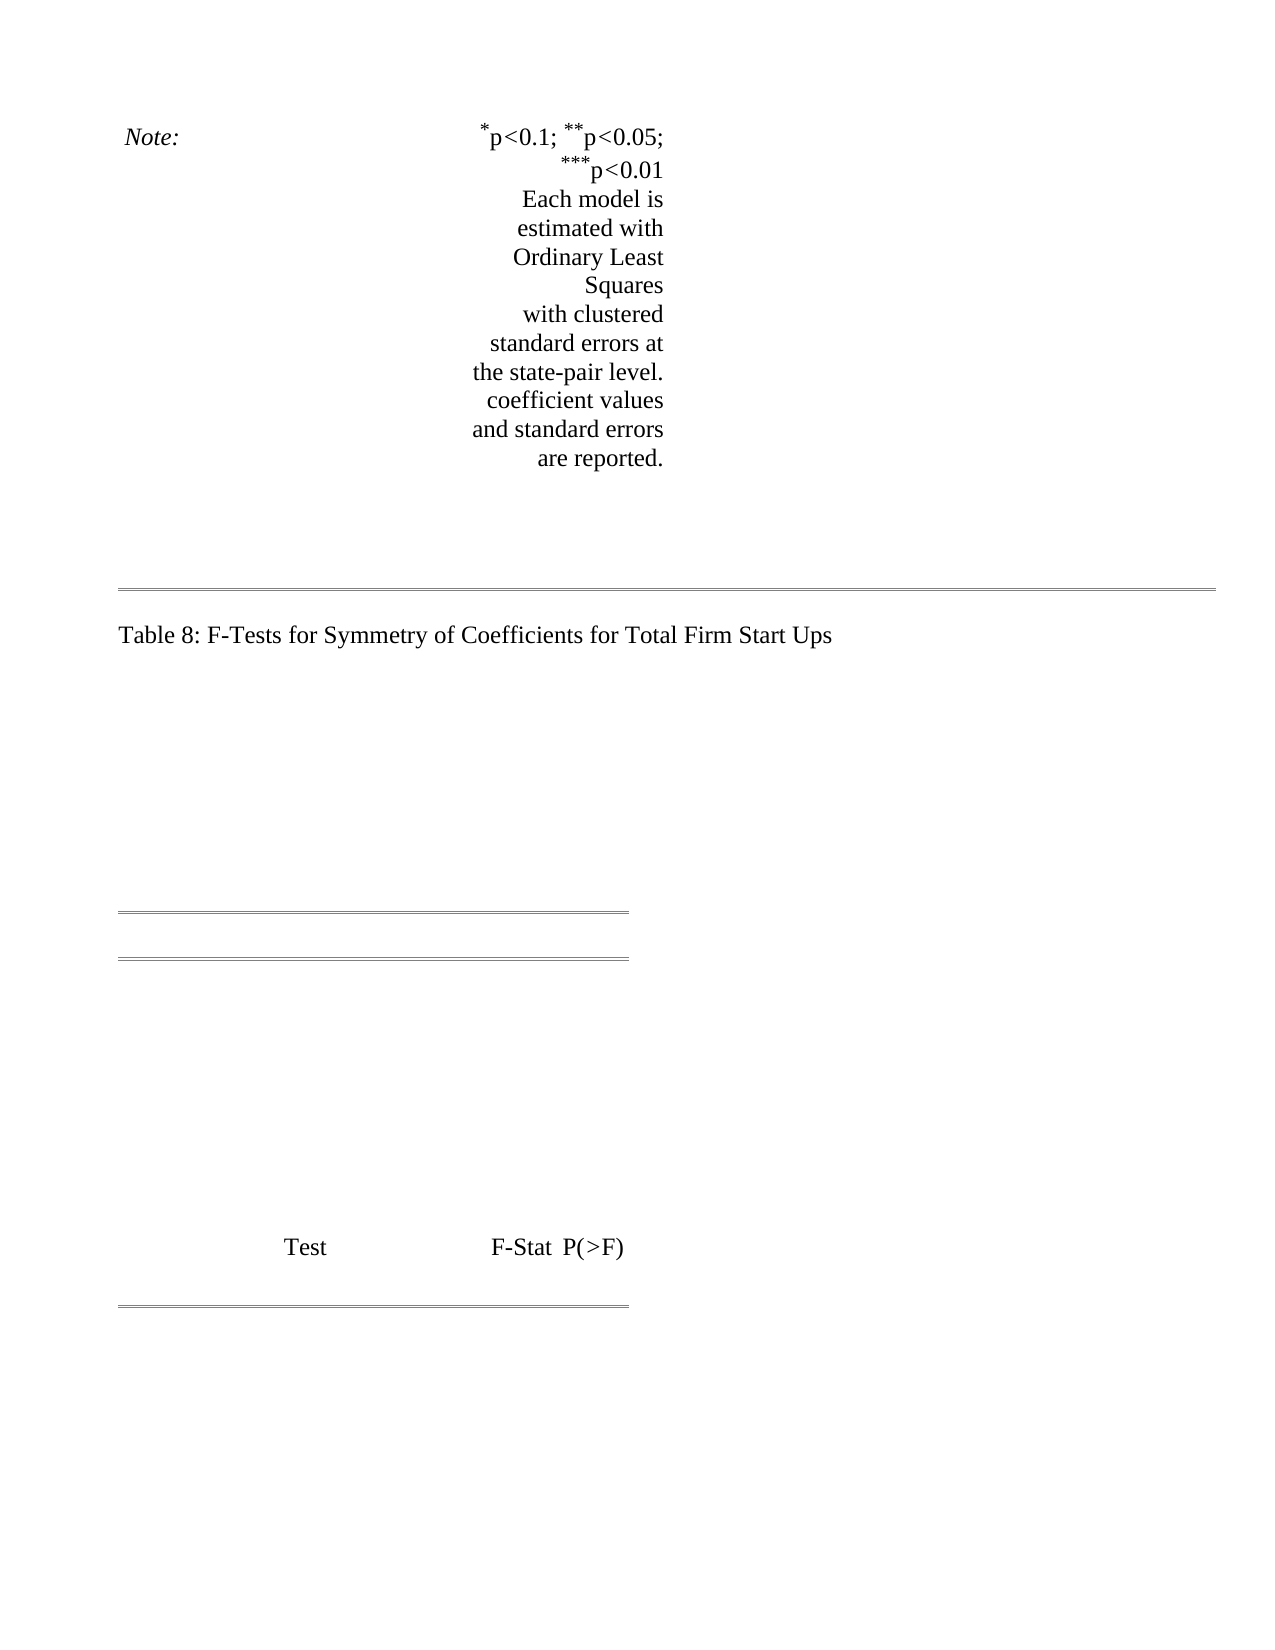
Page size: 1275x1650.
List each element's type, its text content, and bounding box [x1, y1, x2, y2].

table_cell Test [118, 1233, 486, 1291]
table_cell coefficient values and standard errors are reported. [458, 386, 663, 472]
table_cell [557, 943, 629, 957]
table_cell [486, 1308, 557, 1337]
table_cell [118, 1395, 486, 1453]
table_cell [118, 59, 458, 117]
table_cell [486, 1048, 629, 1106]
table_cell [118, 184, 458, 299]
table_header [486, 654, 629, 712]
table_cell [118, 1048, 486, 1106]
table_cell [486, 712, 629, 770]
table_cell [486, 1140, 629, 1174]
table_cell [486, 1174, 629, 1232]
table_cell [118, 1488, 486, 1522]
table_cell [557, 1308, 629, 1337]
table_cell P(>F) [557, 1233, 629, 1291]
table_cell [557, 961, 629, 989]
table_cell Note: [118, 117, 458, 184]
table_cell [486, 1337, 629, 1395]
table_cell [486, 943, 557, 957]
table_cell [486, 1522, 629, 1580]
table_cell [486, 1395, 629, 1453]
table_cell [118, 712, 486, 770]
table_cell [486, 804, 629, 839]
table_cell [118, 914, 486, 943]
table_cell [118, 1174, 486, 1232]
table_cell [118, 1522, 486, 1580]
table_cell [486, 1488, 629, 1522]
table_cell *p<0.1; **p<0.05; ***p<0.01 [458, 117, 663, 184]
table_cell [118, 961, 486, 989]
table_cell [557, 897, 629, 911]
table_cell [118, 472, 458, 530]
table_cell [486, 839, 629, 897]
table_header [118, 654, 486, 712]
table_cell F-Stat [486, 1233, 557, 1291]
table_cell [486, 897, 557, 911]
table_cell [118, 1291, 486, 1305]
table_cell [118, 1308, 486, 1337]
table_cell [458, 59, 663, 117]
table_cell [118, 943, 486, 957]
table_cell [118, 1337, 486, 1395]
text Table 8: F-Tests for Symmetry of Coefficients for Total Firm Start Ups [118, 620, 1216, 649]
table_cell [118, 1106, 629, 1140]
table_cell [118, 839, 486, 897]
table_cell [118, 299, 458, 386]
table_cell [118, 989, 486, 1047]
table_cell [486, 1291, 557, 1305]
table_cell [118, 770, 629, 804]
table_cell [118, 1140, 486, 1174]
table_cell [486, 961, 557, 989]
table_cell [486, 989, 629, 1047]
table_cell [557, 914, 629, 943]
table_cell Each model is estimated with Ordinary Least Squares [458, 184, 663, 299]
table_cell [557, 1291, 629, 1305]
table_cell [118, 1453, 629, 1487]
table_cell [118, 897, 486, 911]
table_cell [458, 472, 663, 530]
table_cell [118, 804, 486, 839]
table_cell [486, 914, 557, 943]
table_cell [118, 386, 458, 472]
table_cell with clustered standard errors at the state-pair level. [458, 299, 663, 386]
